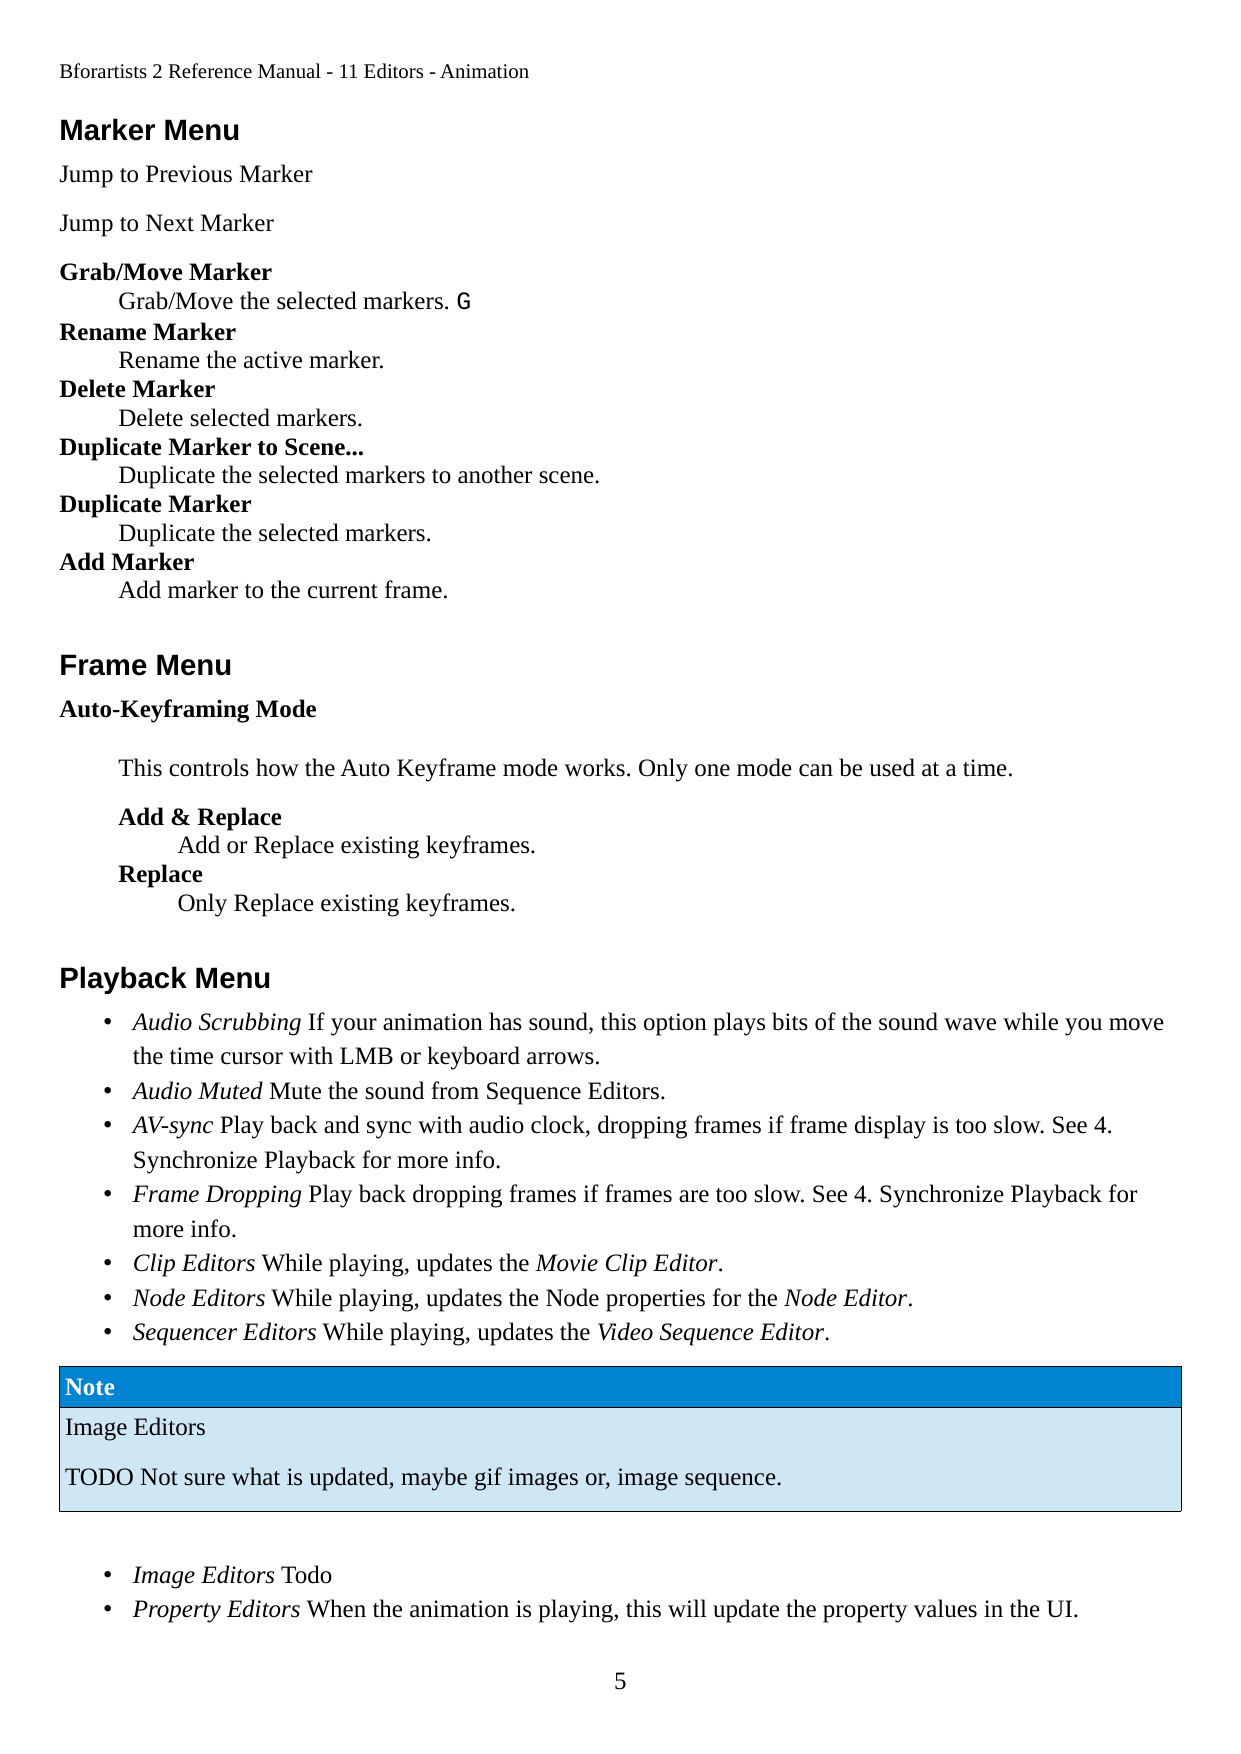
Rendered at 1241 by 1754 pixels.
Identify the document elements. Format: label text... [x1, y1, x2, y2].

subtitle Frame Menu [59, 648, 1181, 682]
subtitle Add Marker [59, 547, 1181, 575]
list Add or Replace existing keyframes. [177, 830, 1181, 859]
text Jump to Previous Marker [59, 159, 1181, 188]
list Add marker to the current frame. [118, 575, 1181, 604]
subtitle Grab/Move Marker [59, 257, 1181, 286]
list Sequencer Editors While playing, updates the Video Sequence Editor. [103, 1317, 1181, 1346]
list Duplicate the selected markers to another scene. [118, 460, 1181, 489]
text Jump to Next Marker [59, 208, 1181, 237]
list Image Editors Todo [103, 1560, 1181, 1588]
subtitle Replace [118, 859, 1181, 888]
list Audio Muted Mute the sound from Sequence Editors. [103, 1076, 1181, 1105]
text This controls how the Auto Keyframe mode works. Only one mode can be used at a time. [118, 753, 1181, 781]
list Rename the active marker. [118, 345, 1181, 374]
list AV-sync Play back and sync with audio clock, dropping frames if frame display is too slow. See 4. Synchronize Playback for more info. [103, 1110, 1181, 1174]
subtitle Duplicate Marker to Scene... [59, 432, 1181, 460]
subtitle Rename Marker [59, 317, 1181, 345]
list Clip Editors While playing, updates the Movie Clip Editor. [103, 1248, 1181, 1277]
table_header Note [60, 1367, 1181, 1407]
list Grab/Move the selected markers. G [118, 286, 1181, 317]
subtitle Delete Marker [59, 374, 1181, 403]
subtitle Add & Replace [118, 802, 1181, 830]
table_cell Image Editors TODO Not sure what is updated, maybe gif images or, image sequence. [60, 1408, 1181, 1511]
list Delete selected markers. [118, 403, 1181, 432]
subtitle Auto-Keyframing Mode [59, 694, 1181, 723]
list Only Replace existing keyframes. [177, 888, 1181, 917]
list Frame Dropping Play back dropping frames if frames are too slow. See 4. Synchronize Playback for more info. [103, 1179, 1181, 1243]
subtitle Duplicate Marker [59, 489, 1181, 518]
subtitle Marker Menu [59, 113, 1181, 146]
list Property Editors When the animation is playing, this will update the property values in the UI. [103, 1594, 1181, 1623]
list Duplicate the selected markers. [118, 518, 1181, 547]
list Audio Scrubbing If your animation has sound, this option plays bits of the sound wave while you move the time cursor with LMB or keyboard arrows. [103, 1007, 1181, 1070]
list Node Editors While playing, updates the Node properties for the Node Editor. [103, 1283, 1181, 1312]
subtitle Playback Menu [59, 961, 1181, 994]
